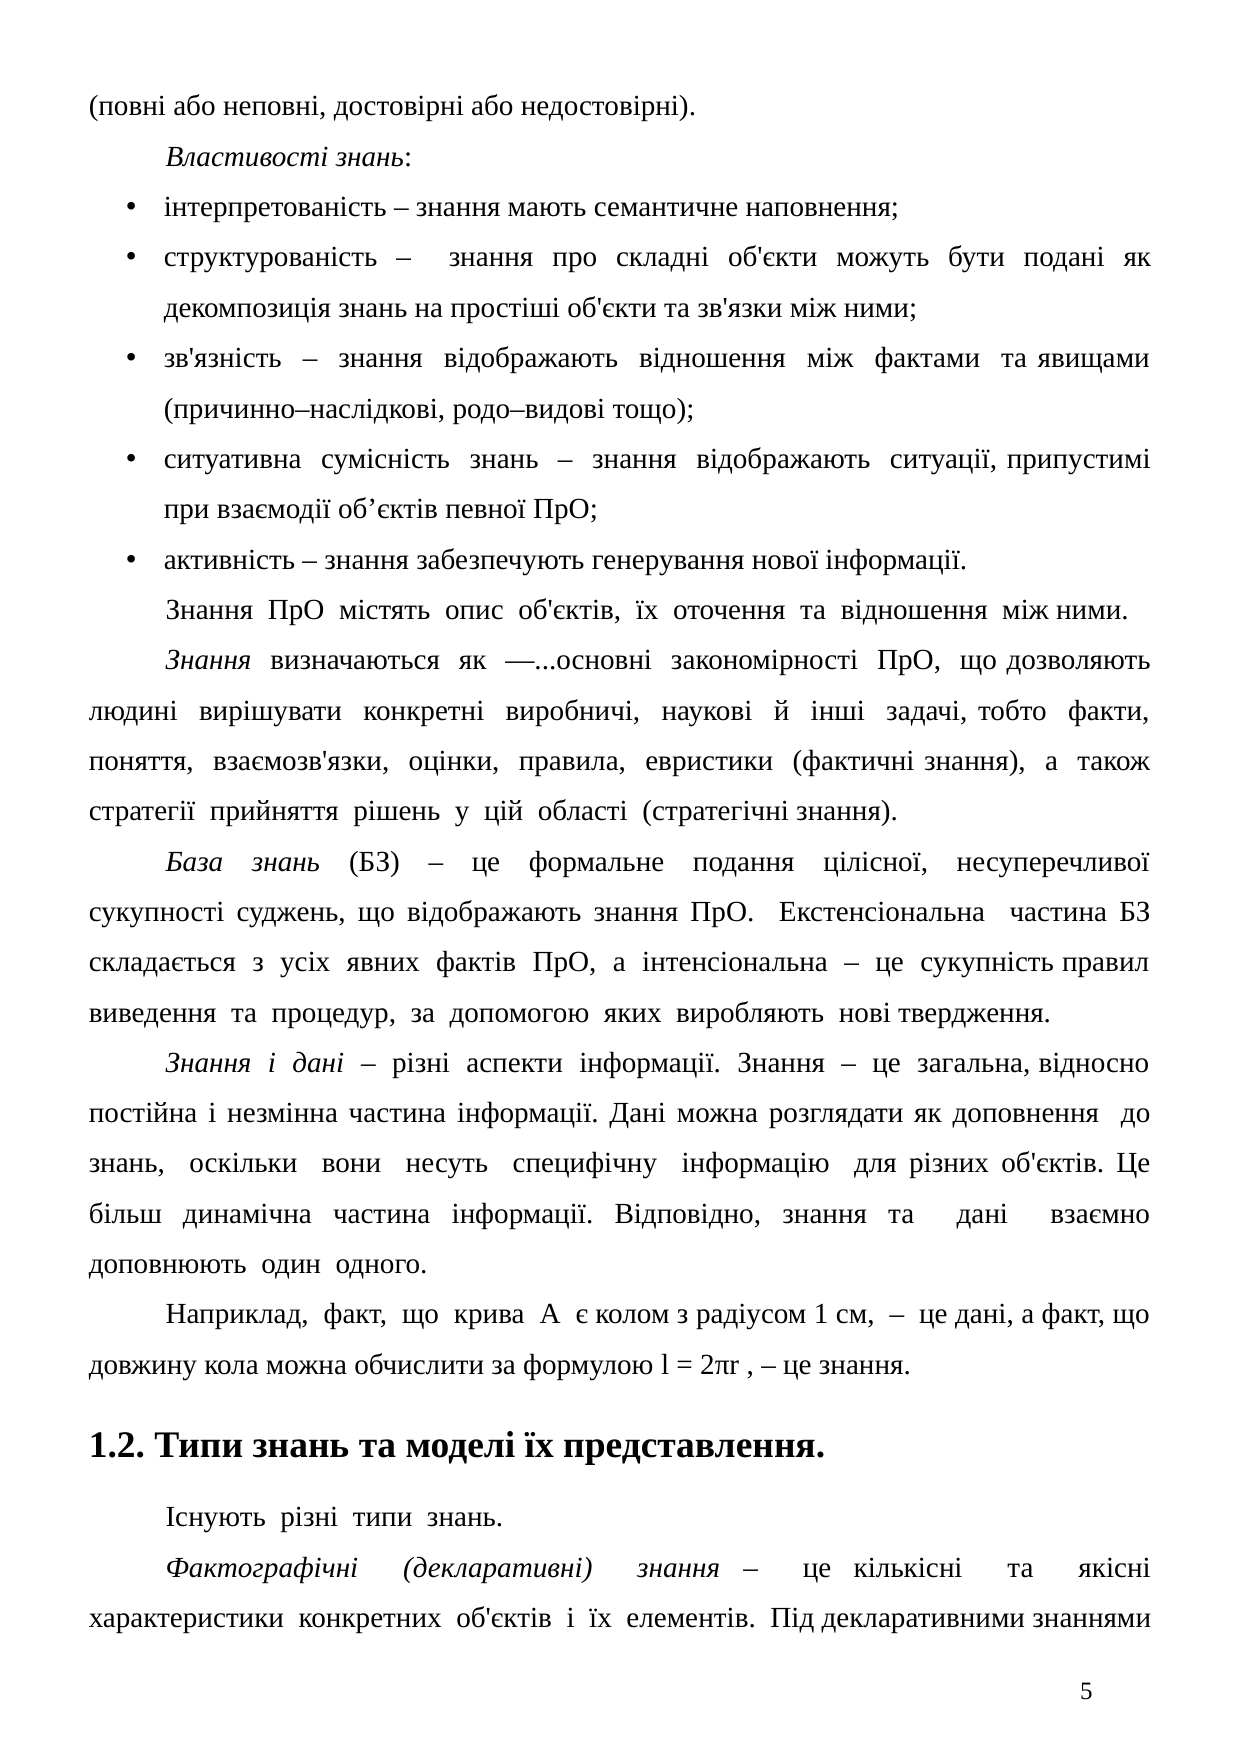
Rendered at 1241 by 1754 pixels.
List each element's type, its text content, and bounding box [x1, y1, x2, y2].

text Існують різні типи знань. [88, 1499, 1152, 1533]
list інтерпретованість – знання мають семантичне наповнення; [126, 189, 1152, 223]
list активність – знання забезпечують генерування нової інформації. [126, 542, 1152, 575]
subtitle 1.2. Типи знань та моделі їх представлення. [88, 1422, 1152, 1465]
list структурованість – знання про складні об'єкти можуть бути подані як декомпозиція знань на простіші об'єкти та зв'язки між ними; [126, 239, 1152, 323]
list зв'язність – знання відображають відношення між фактами та явищами (причинно–наслідкові, родо–видові тощо); [126, 340, 1152, 424]
text База знань (БЗ) – це формальне подання цілісної, несуперечливої сукупності суджень, що відображають знання ПрО. Екстенсіональна частина БЗ складається з усіх явних фактів ПрО, а інтенсіональна – це сукупність правил виведення та процедур, за допомогою яких виробляють нові твердження. [88, 844, 1152, 1028]
text (повні або неповні, достовірні або недостовірні). [88, 88, 1152, 122]
text Знання і дані – різні аспекти інформації. Знання – це загальна, відносно постійна і незмінна частина інформації. Дані можна розглядати як доповнення до знань, оскільки вони несуть специфічну інформацію для різних об'єктів. Це більш динамічна частина інформації. Відповідно, знання та дані взаємно доповнюють один одного. [88, 1045, 1152, 1280]
text Знання ПрО містять опис об'єктів, їх оточення та відношення між ними. [88, 592, 1152, 626]
text Наприклад, факт, що крива А є колом з радіусом 1 см, – це дані, а факт, що довжину кола можна обчислити за формулою l = 2πr , – це знання. [88, 1297, 1152, 1380]
text Знання визначаються як ―...основні закономірності ПрО, що дозволяють людині вирішувати конкретні виробничі, наукові й інші задачі, тобто факти, поняття, взаємозв'язки, оцінки, правила, евристики (фактичні знання), а також стратегії прийняття рішень у цій області (стратегічні знання). [88, 642, 1152, 827]
text Властивості знань: [88, 139, 1152, 172]
list ситуативна сумісність знань – знання відображають ситуації, припустимі при взаємодії об’єктів певної ПрО; [126, 441, 1152, 525]
text Фактографічні (декларативні) знання – це кількісні та якісні характеристики конкретних об'єктів і їх елементів. Під декларативними знаннями [88, 1550, 1152, 1633]
